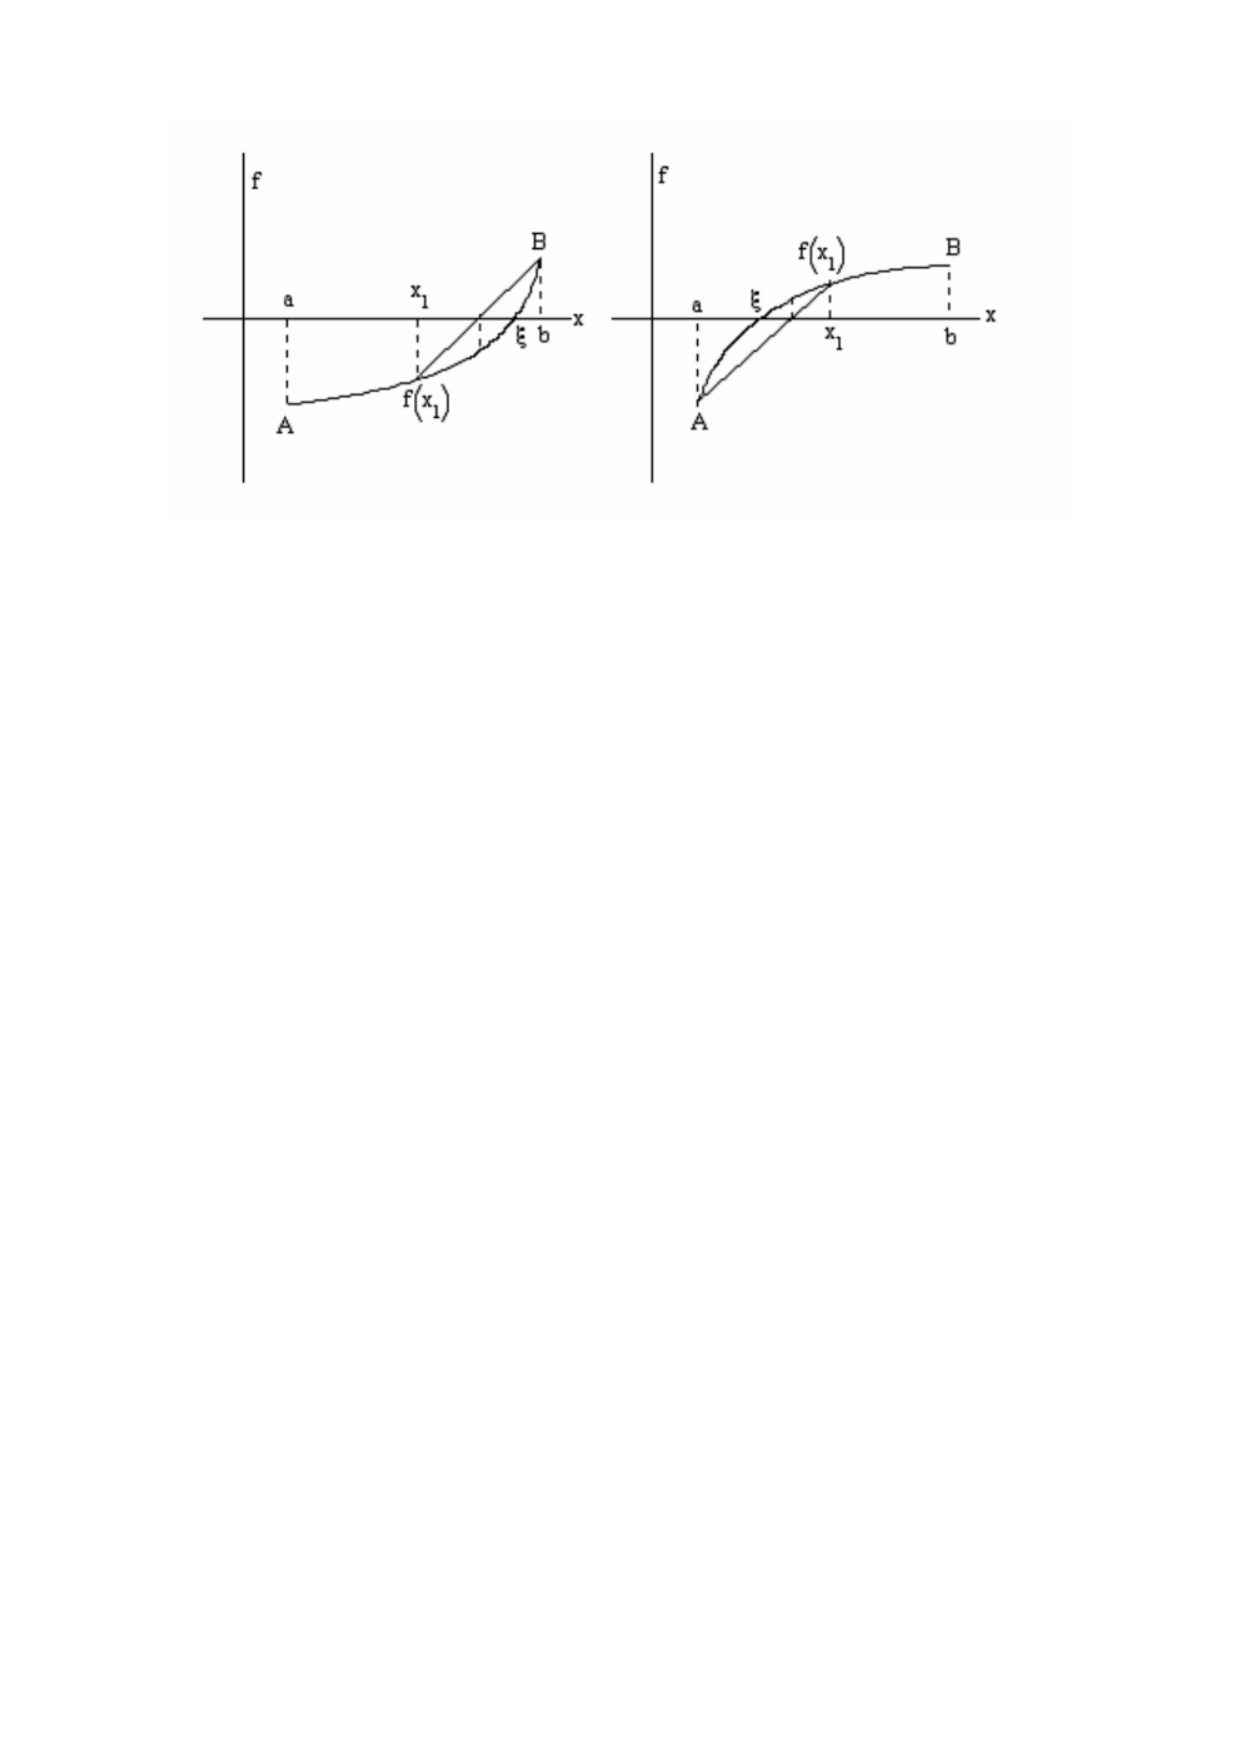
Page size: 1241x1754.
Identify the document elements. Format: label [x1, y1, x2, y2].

picture [168, 118, 1072, 522]
